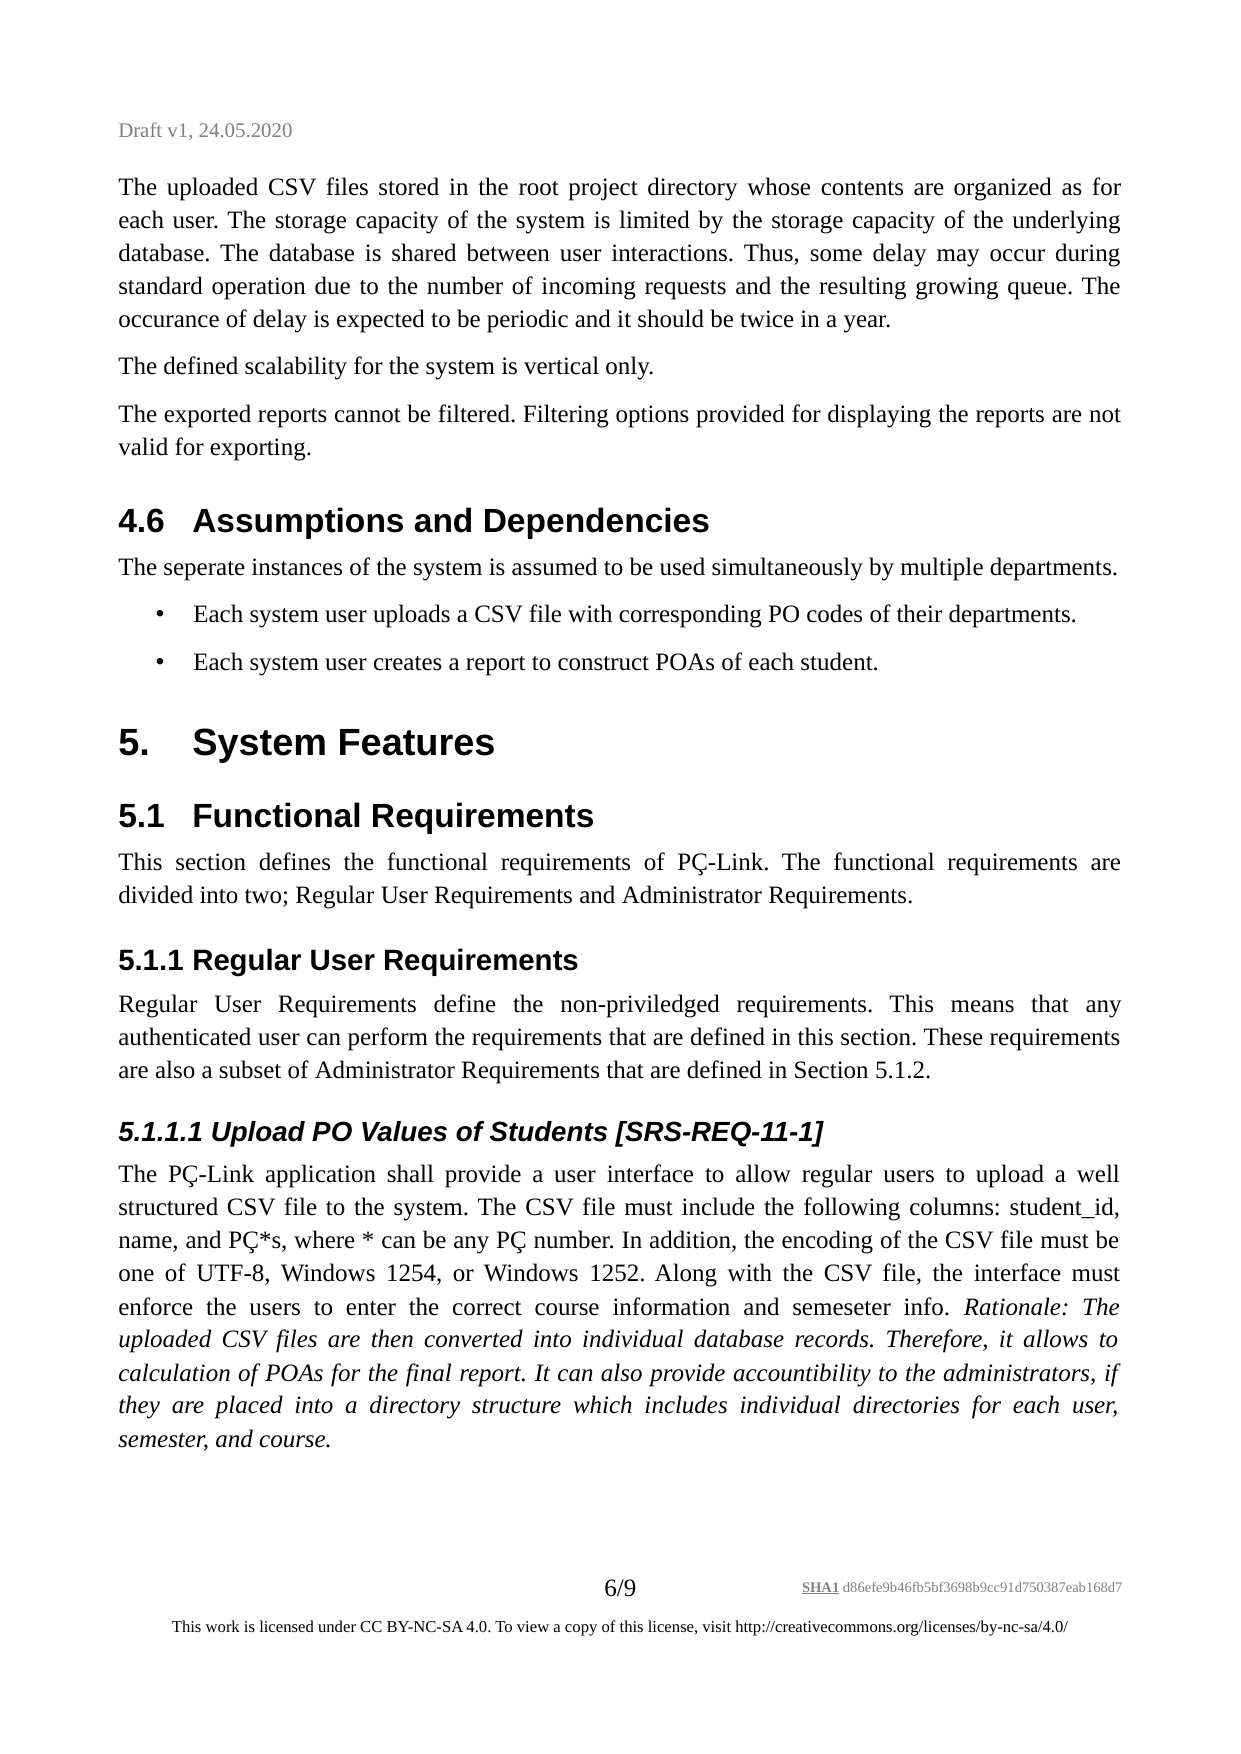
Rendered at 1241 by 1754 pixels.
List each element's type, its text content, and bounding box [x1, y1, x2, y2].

subtitle System Features [118, 719, 1122, 763]
subtitle Upload PO Values of Students [SRS-REQ-11-1] [118, 1115, 1122, 1147]
list Each system user creates a report to construct POAs of each student. [156, 647, 1122, 676]
text The seperate instances of the system is assumed to be used simultaneously by multiple departments. [118, 552, 1122, 580]
list Each system user uploads a CSV file with corresponding PO codes of their departments. [156, 599, 1122, 628]
subtitle Regular User Requirements [118, 943, 1122, 976]
text The exported reports cannot be filtered. Filtering options provided for displaying the reports are not valid for exporting. [118, 399, 1122, 461]
subtitle Functional Requirements [118, 796, 1122, 835]
text The PÇ-Link application shall provide a user interface to allow regular users to upload a well structured CSV file to the system. The CSV file must include the following columns: student_id, name, and PÇ*s, where * can be any PÇ number. In addition, the encoding of the CSV file must be one of UTF-8, Windows 1254, or Windows 1252. Along with the CSV file, the interface must enforce the users to enter the correct course information and semeseter info. Rationale: The uploaded CSV files are then converted into individual database records. Therefore, it allows to calculation of POAs for the final report. It can also provide accountibility to the administrators, if they are placed into a directory structure which includes individual directories for each user, semester, and course. [118, 1159, 1122, 1452]
subtitle Assumptions and Dependencies [118, 500, 1122, 539]
text This section defines the functional requirements of PÇ-Link. The functional requirements are divided into two; Regular User Requirements and Administrator Requirements. [118, 847, 1122, 909]
text The defined scalability for the system is vertical only. [118, 351, 1122, 380]
text Regular User Requirements define the non-priviledged requirements. This means that any authenticated user can perform the requirements that are defined in this section. These requirements are also a subset of Administrator Requirements that are defined in Section 5.1.2. [118, 989, 1122, 1084]
text The uploaded CSV files stored in the root project directory whose contents are organized as for each user. The storage capacity of the system is limited by the storage capacity of the underlying database. The database is shared between user interactions. Thus, some delay may occur during standard operation due to the number of incoming requests and the resulting growing queue. The occurance of delay is expected to be periodic and it should be twice in a year. [118, 172, 1122, 332]
